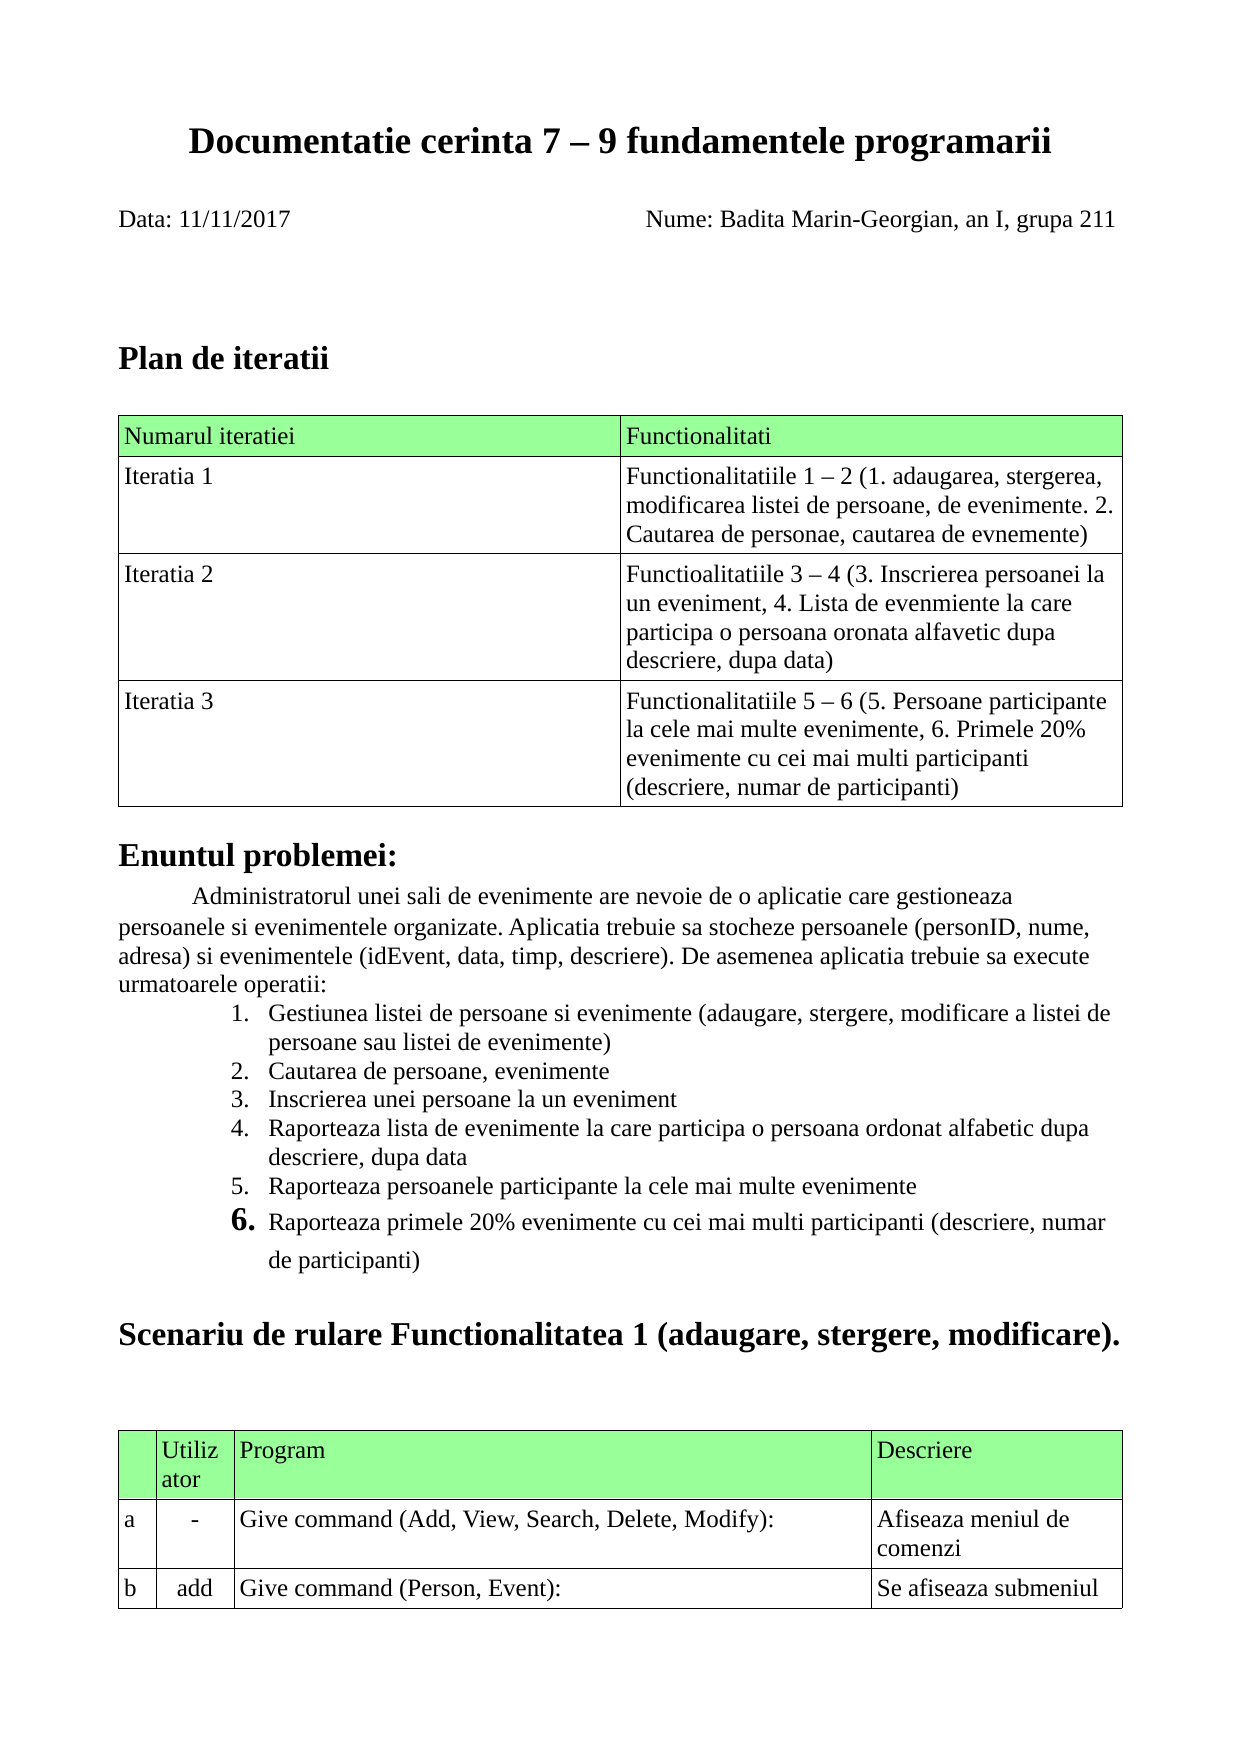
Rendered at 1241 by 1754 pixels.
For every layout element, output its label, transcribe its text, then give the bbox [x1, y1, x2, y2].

table_cell Iteratia 1 [119, 457, 620, 553]
list Raporteaza lista de evenimente la care participa o persoana ordonat alfabetic dupa descriere, dupa data [231, 1113, 1122, 1171]
table_header Descriere [872, 1431, 1122, 1498]
table_cell Se afiseaza submeniul [872, 1569, 1122, 1608]
list Raporteaza persoanele participante la cele mai multe evenimente [231, 1171, 1122, 1199]
list Cautarea de persoane, evenimente [231, 1056, 1122, 1084]
text Documentatie cerinta 7 – 9 fundamentele programarii [118, 118, 1122, 161]
table_header Utilizator [157, 1431, 234, 1498]
table_header Functionalitati [621, 416, 1122, 456]
list Raporteaza primele 20% evenimente cu cei mai multi participanti (descriere, numar de participanti) [231, 1199, 1122, 1276]
table_cell Give command (Add, View, Search, Delete, Modify): [235, 1500, 871, 1568]
list Inscrierea unei persoane la un eveniment [231, 1084, 1122, 1113]
table_cell a [119, 1500, 156, 1568]
text Data: 11/11/2017 Nume: Badita Marin-Georgian, an I, grupa 211 [118, 204, 1122, 233]
table_cell Functionalitatiile 1 – 2 (1. adaugarea, stergerea, modificarea listei de persoane, de evenimente. 2. Cautarea de personae, cautarea de evnemente) [621, 457, 1122, 553]
table_cell Give command (Person, Event): [235, 1569, 871, 1608]
text Administratorul unei sali de evenimente are nevoie de o aplicatie care gestioneaza persoanele si evenimentele organizate. Aplicatia trebuie sa stocheze persoanele (personID, nume, adresa) si evenimentele (idEvent, data, timp, descriere). De asemenea aplicatia trebuie sa execute urmatoarele operatii: [118, 874, 1122, 998]
table_cell Iteratia 3 [119, 681, 620, 806]
list Gestiunea listei de persoane si evenimente (adaugare, stergere, modificare a listei de persoane sau listei de evenimente) [231, 998, 1122, 1056]
table_cell Functioalitatiile 3 – 4 (3. Inscrierea persoanei la un eveniment, 4. Lista de evenmiente la care participa o persoana oronata alfavetic dupa descriere, dupa data) [621, 554, 1122, 680]
text Enuntul problemei: [118, 835, 1122, 874]
table_cell add [157, 1569, 234, 1608]
table_header [119, 1431, 156, 1498]
text Plan de iteratii [118, 338, 1122, 377]
table_cell Afiseaza meniul de comenzi [872, 1500, 1122, 1568]
table_cell Iteratia 2 [119, 554, 620, 680]
table_cell - [157, 1500, 234, 1568]
table_header Numarul iteratiei [119, 416, 620, 456]
table_cell Functionalitatiile 5 – 6 (5. Persoane participante la cele mai multe evenimente, 6. Primele 20% evenimente cu cei mai multi participanti (descriere, numar de participanti) [621, 681, 1122, 806]
table_header Program [235, 1431, 871, 1498]
text Scenariu de rulare Functionalitatea 1 (adaugare, stergere, modificare). [118, 1314, 1122, 1353]
table_cell b [119, 1569, 156, 1608]
